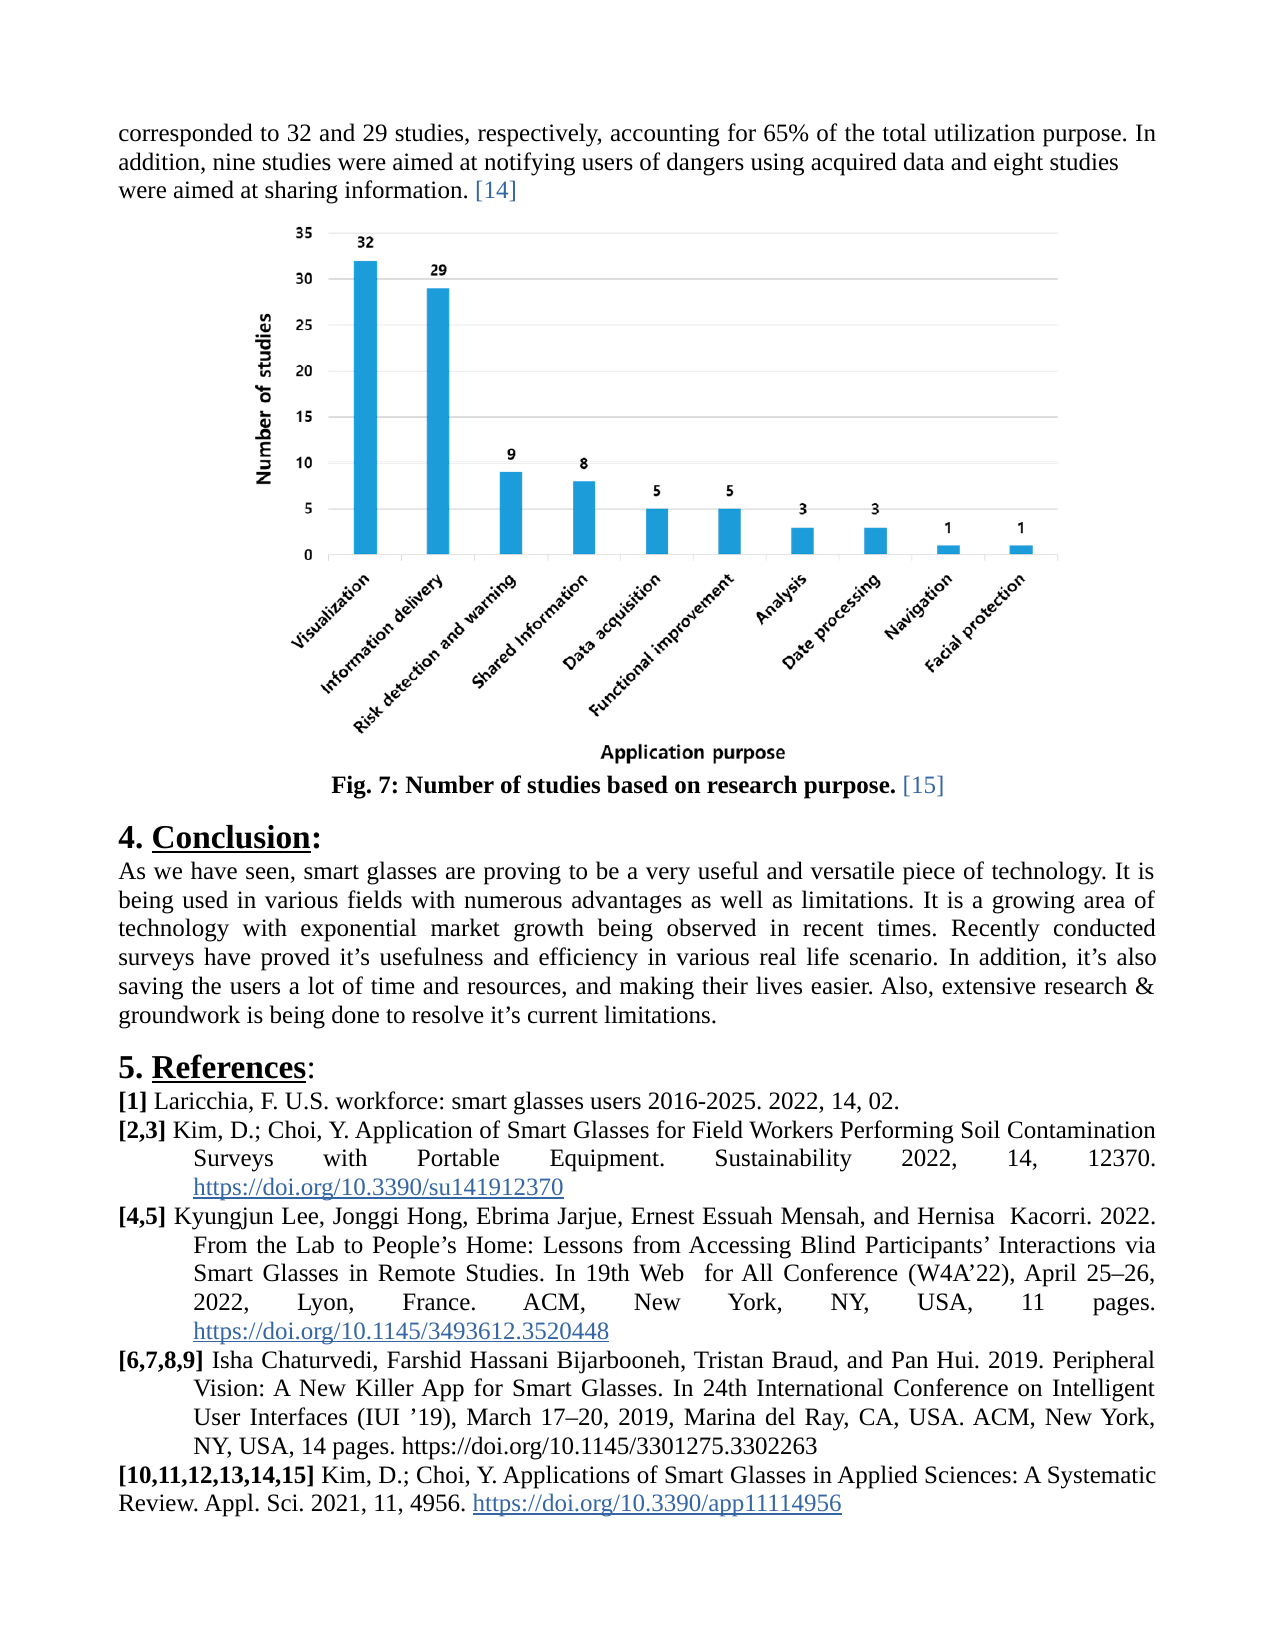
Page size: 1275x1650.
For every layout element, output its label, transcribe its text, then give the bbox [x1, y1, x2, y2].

picture [244, 204, 1070, 770]
text 4. Conclusion: [118, 818, 1157, 856]
text were aimed at sharing information. [14] [118, 176, 1157, 204]
text [2,3] Kim, D.; Choi, Y. Application of Smart Glasses for Field Workers Performing Soil Contamination Surveys with Portable Equipment. Sustainability 2022, 14, 12370. https://doi.org/10.3390/su141912370 [118, 1115, 1157, 1201]
text [6,7,8,9] Isha Chaturvedi, Farshid Hassani Bijarbooneh, Tristan Braud, and Pan Hui. 2019. Peripheral Vision: A New Killer App for Smart Glasses. In 24th International Conference on Intelligent User Interfaces (IUI ’19), March 17–20, 2019, Marina del Ray, CA, USA. ACM, New York, NY, USA, 14 pages. https://doi.org/10.1145/3301275.3302263 [118, 1345, 1157, 1460]
text [4,5] Kyungjun Lee, Jonggi Hong, Ebrima Jarjue, Ernest Essuah Mensah, and Hernisa Kacorri. 2022. From the Lab to People’s Home: Lessons from Accessing Blind Participants’ Interactions via Smart Glasses in Remote Studies. In 19th Web for All Conference (W4A’22), April 25–26, 2022, Lyon, France. ACM, New York, NY, USA, 11 pages. https://doi.org/10.1145/3493612.3520448 [118, 1201, 1157, 1345]
text corresponded to 32 and 29 studies, respectively, accounting for 65% of the total utilization purpose. In addition, nine studies were aimed at notifying users of dangers using acquired data and eight studies [118, 118, 1157, 176]
text [1] Laricchia, F. U.S. workforce: smart glasses users 2016-2025. 2022, 14, 02. [118, 1086, 1157, 1115]
text [10,11,12,13,14,15] Kim, D.; Choi, Y. Applications of Smart Glasses in Applied Sciences: A Systematic Review. Appl. Sci. 2021, 11, 4956. https://doi.org/10.3390/app11114956 [118, 1460, 1157, 1517]
text Fig. 7: Number of studies based on research purpose. [15] [118, 204, 1157, 798]
text 5. References: [118, 1048, 1157, 1086]
text As we have seen, smart glasses are proving to be a very useful and versatile piece of technology. It is being used in various fields with numerous advantages as well as limitations. It is a growing area of technology with exponential market growth being observed in recent times. Recently conducted surveys have proved it’s usefulness and efficiency in various real life scenario. In addition, it’s also saving the users a lot of time and resources, and making their lives easier. Also, extensive research & groundwork is being done to resolve it’s current limitations. [118, 856, 1157, 1028]
